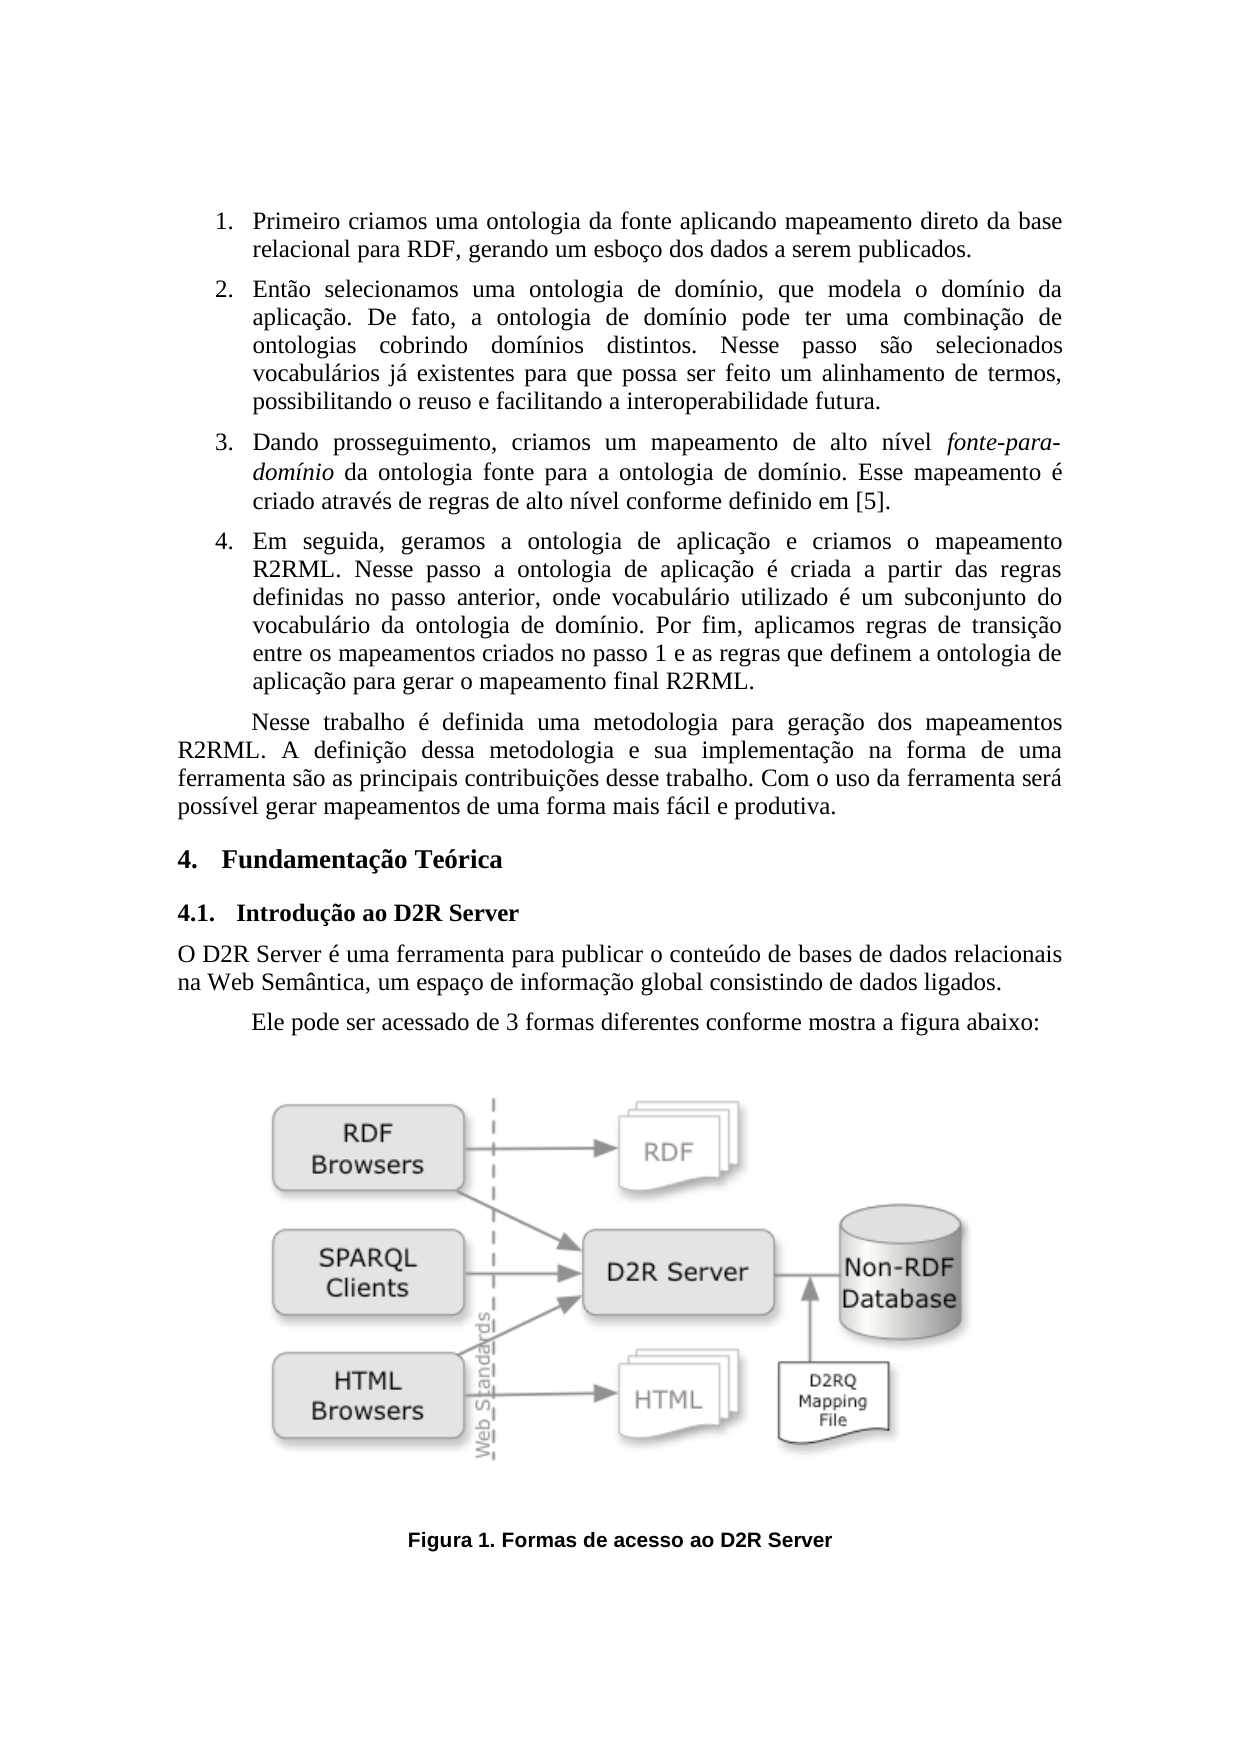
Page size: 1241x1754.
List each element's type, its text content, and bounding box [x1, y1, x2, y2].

list Dando prosseguimento, criamos um mapeamento de alto nível fonte-para-domínio da ontologia fonte para a ontologia de domínio. Esse mapeamento é criado através de regras de alto nível conforme definido em [5]. [215, 428, 1063, 515]
text O D2R Server é uma ferramenta para publicar o conteúdo de bases de dados relacionais na Web Semântica, um espaço de informação global consistindo de dados ligados. [177, 940, 1063, 996]
list Primeiro criamos uma ontologia da fonte aplicando mapeamento direto da base relacional para RDF, gerando um esboço dos dados a serem publicados. [215, 207, 1063, 263]
title Introdução ao D2R Server [177, 899, 1063, 927]
text Figura 1. Formas de acesso ao D2R Server [224, 1528, 1016, 1552]
title Fundamentação Teórica [177, 844, 1063, 874]
text Nesse trabalho é definida uma metodologia para geração dos mapeamentos R2RML. A definição dessa metodologia e sua implementação na forma de uma ferramenta são as principais contribuições desse trabalho. Com o uso da ferramenta será possível gerar mapeamentos de uma forma mais fácil e produtiva. [177, 708, 1063, 820]
text Ele pode ser acessado de 3 formas diferentes conforme mostra a figura abaixo: [177, 1008, 1063, 1036]
list Então selecionamos uma ontologia de domínio, que modela o domínio da aplicação. De fato, a ontologia de domínio pode ter uma combinação de ontologias cobrindo domínios distintos. Nesse passo são selecionados vocabulários já existentes para que possa ser feito um alinhamento de termos, possibilitando o reuso e facilitando a interoperabilidade futura. [215, 275, 1063, 415]
list Em seguida, geramos a ontologia de aplicação e criamos o mapeamento R2RML. Nesse passo a ontologia de aplicação é criada a partir das regras definidas no passo anterior, onde vocabulário utilizado é um subconjunto do vocabulário da ontologia de domínio. Por fim, aplicamos regras de transição entre os mapeamentos criados no passo 1 e as regras que definem a ontologia de aplicação para gerar o mapeamento final R2RML. [215, 527, 1063, 695]
